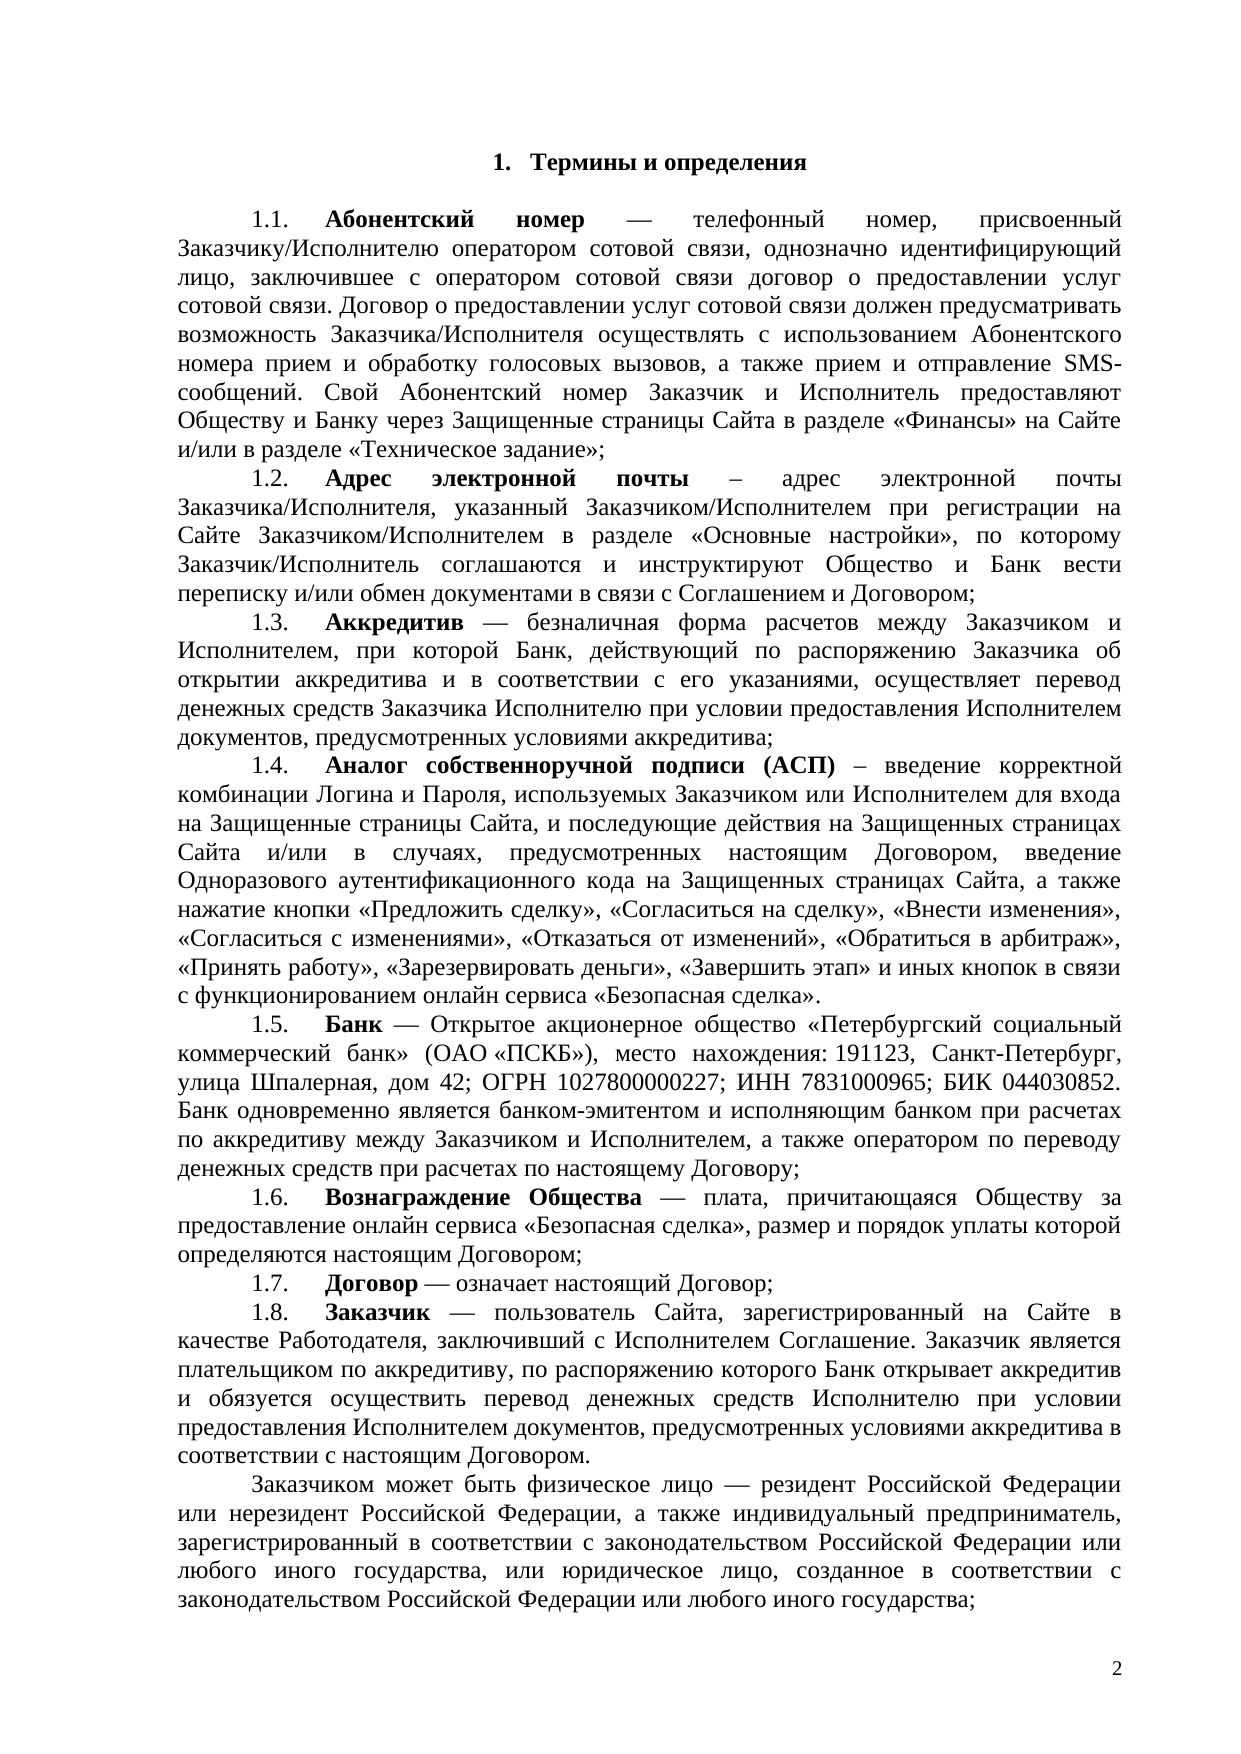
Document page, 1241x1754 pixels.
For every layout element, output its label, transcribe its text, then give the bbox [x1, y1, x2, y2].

list Заказчик — пользователь Сайта, зарегистрированный на Сайте в качестве Работодателя, заключивший с Исполнителем Соглашение. Заказчик является плательщиком по аккредитиву, по распоряжению которого Банк открывает аккредитив и обязуется осуществить перевод денежных средств Исполнителю при условии предоставления Исполнителем документов, предусмотренных условиями аккредитива в соответствии с настоящим Договором. [177, 1297, 1122, 1469]
list Абонентский номер — телефонный номер, присвоенный Заказчику/Исполнителю оператором сотовой связи, однозначно идентифицирующий лицо, заключившее с оператором сотовой связи договор о предоставлении услуг сотовой связи. Договор о предоставлении услуг сотовой связи должен предусматривать возможность Заказчика/Исполнителя осуществлять с использованием Абонентского номера прием и обработку голосовых вызовов, а также прием и отправление SMS-сообщений. Свой Абонентский номер Заказчик и Исполнитель предоставляют Обществу и Банку через Защищенные страницы Сайта в разделе «Финансы» на Сайте и/или в разделе «Техническое задание»; [177, 204, 1122, 463]
list Банк — Открытое акционерное общество «Петербургский социальный коммерческий банк» (ОАО «ПСКБ»), место нахождения: 191123, Санкт-Петербург, улица Шпалерная, дом 42; ОГРН 1027800000227; ИНН 7831000965; БИК 044030852. Банк одновременно является банком-эмитентом и исполняющим банком при расчетах по аккредитиву между Заказчиком и Исполнителем, а также оператором по переводу денежных средств при расчетах по настоящему Договору; [177, 1009, 1122, 1182]
text Заказчиком может быть физическое лицо — резидент Российской Федерации или нерезидент Российской Федерации, а также индивидуальный предприниматель, зарегистрированный в соответствии с законодательством Российской Федерации или любого иного государства, или юридическое лицо, созданное в соответствии с законодательством Российской Федерации или любого иного государства; [177, 1469, 1122, 1613]
list Договор — означает настоящий Договор; [177, 1268, 1122, 1297]
list Вознаграждение Общества — плата, причитающаяся Обществу за предоставление онлайн сервиса «Безопасная сделка», размер и порядок уплаты которой определяются настоящим Договором; [177, 1182, 1122, 1268]
list Аналог собственноручной подписи (АСП) – введение корректной комбинации Логина и Пароля, используемых Заказчиком или Исполнителем для входа на Защищенные страницы Сайта, и последующие действия на Защищенных страницах Сайта и/или в случаях, предусмотренных настоящим Договором, введение Одноразового аутентификационного кода на Защищенных страницах Сайта, а также нажатие кнопки «Предложить сделку», «Согласиться на сделку», «Внести изменения», «Согласиться с изменениями», «Отказаться от изменений», «Обратиться в арбитраж», «Принять работу», «Зарезервировать деньги», «Завершить этап» и иных кнопок в связи с функционированием онлайн сервиса «Безопасная сделка». [177, 751, 1122, 1009]
list Адрес электронной почты – адрес электронной почты Заказчика/Исполнителя, указанный Заказчиком/Исполнителем при регистрации на Сайте Заказчиком/Исполнителем в разделе «Основные настройки», по которому Заказчик/Исполнитель соглашаются и инструктируют Общество и Банк вести переписку и/или обмен документами в связи с Соглашением и Договором; [177, 463, 1122, 607]
list Термины и определения [177, 147, 1122, 176]
list Аккредитив — безналичная форма расчетов между Заказчиком и Исполнителем, при которой Банк, действующий по распоряжению Заказчика об открытии аккредитива и в соответствии с его указаниями, осуществляет перевод денежных средств Заказчика Исполнителю при условии предоставления Исполнителем документов, предусмотренных условиями аккредитива; [177, 607, 1122, 751]
